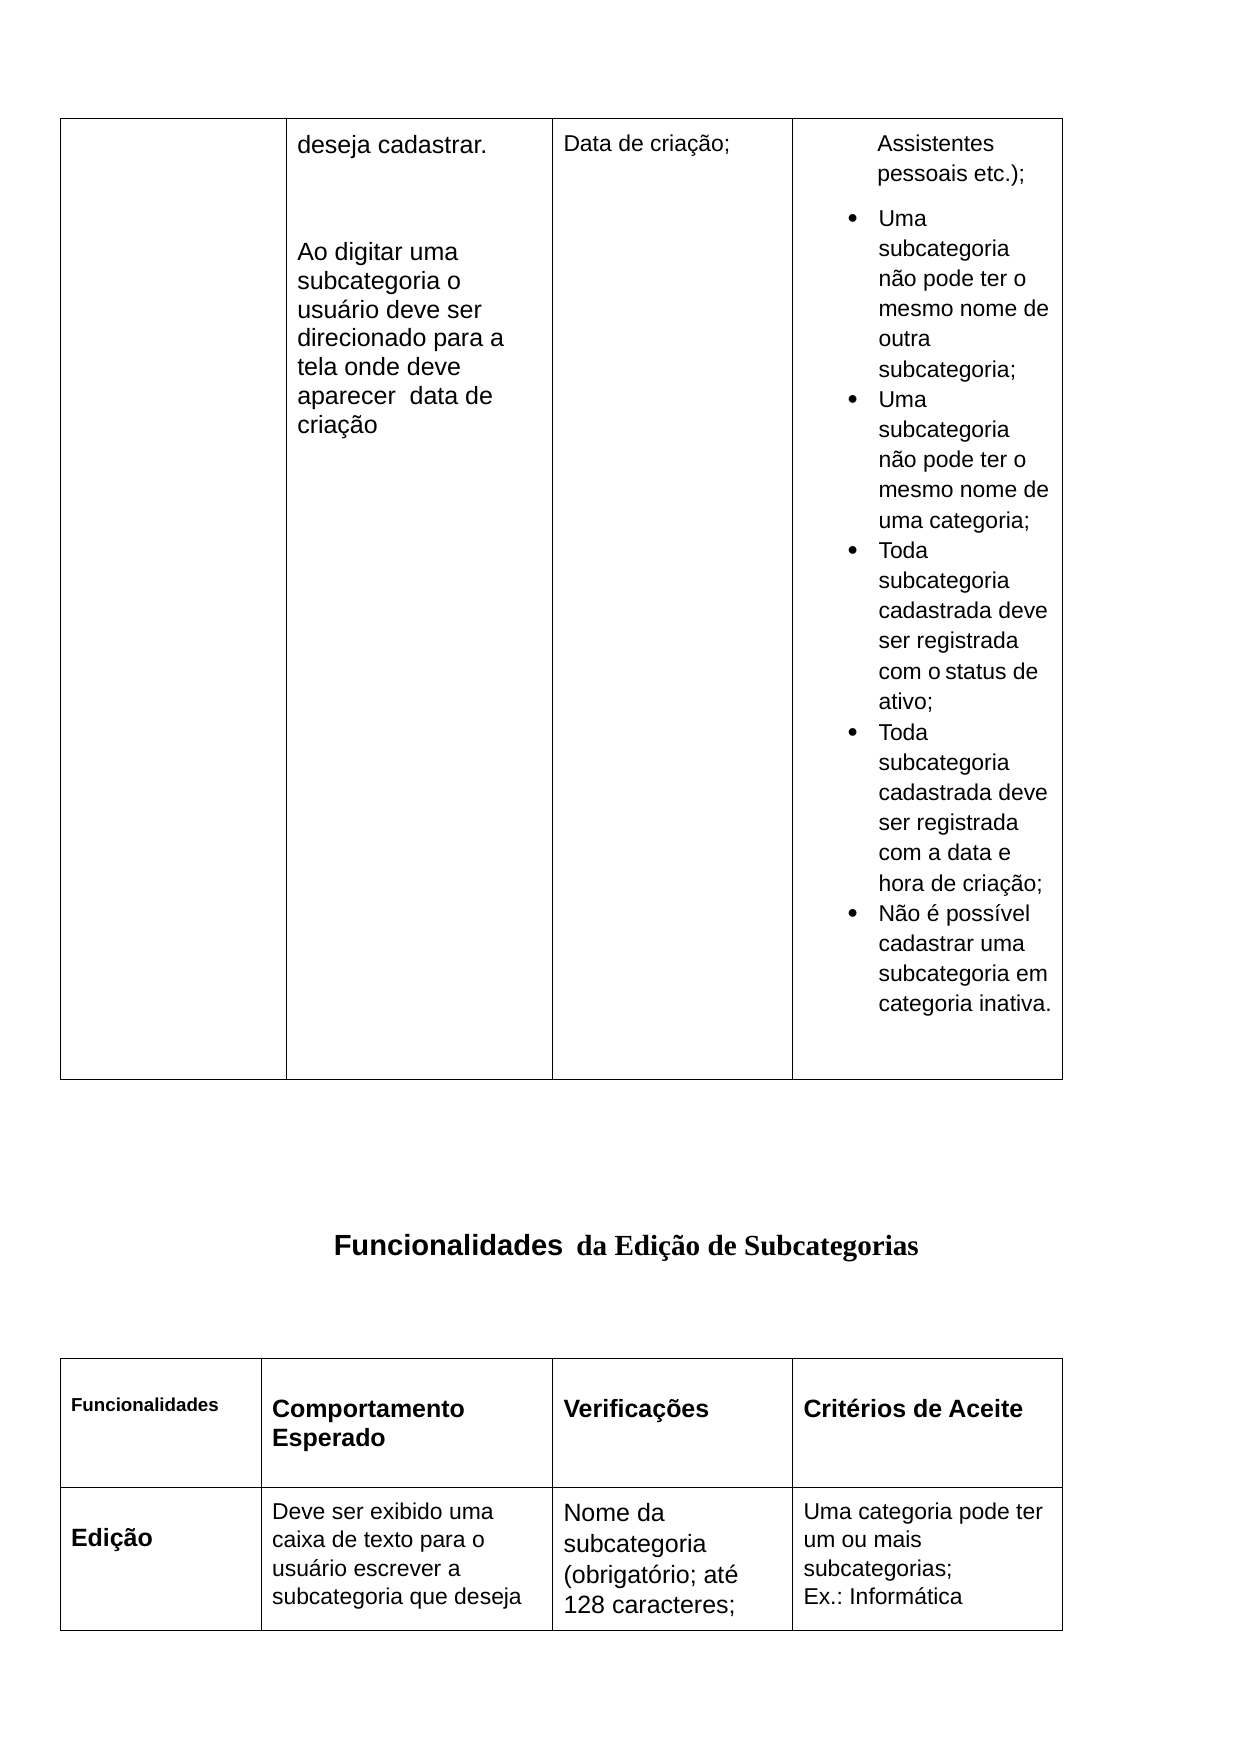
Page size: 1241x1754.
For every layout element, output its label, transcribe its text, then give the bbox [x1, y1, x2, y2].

table_cell Data de criação; [553, 119, 792, 1079]
table_cell Nome da subcategoria (obrigatório; até 128 caracteres; [553, 1488, 792, 1630]
table_header Verificações [553, 1359, 792, 1487]
table_cell Uma categoria pode ter um ou mais subcategorias; Ex.: Informática [793, 1488, 1062, 1630]
table_cell deseja cadastrar. Ao digitar uma subcategoria o usuário deve ser direcionado para a tela onde deve aparecer data de criação [287, 119, 552, 1079]
text Funcionalidades da Edição de Subcategorias [118, 1209, 1122, 1266]
table_cell [61, 119, 286, 1079]
table_cell Deve ser exibido uma caixa de texto para o usuário escrever a subcategoria que deseja [262, 1488, 552, 1630]
table_header Critérios de Aceite [793, 1359, 1062, 1487]
table_cell Edição [61, 1488, 261, 1630]
table_header Funcionalidades [61, 1359, 261, 1487]
table_cell Assistentes pessoais etc.); Uma subcategoria não pode ter o mesmo nome de outra subcategoria; Uma subcategoria não pode ter o mesmo nome de uma categoria; Toda subcategoria cadastrada deve ser registrada com o status de ativo; Toda subcategoria cadastrada deve ser registrada com a data e hora de criação; Não é possível cadastrar uma subcategoria em categoria inativa. [793, 119, 1062, 1079]
table_header Comportamento Esperado [262, 1359, 552, 1487]
